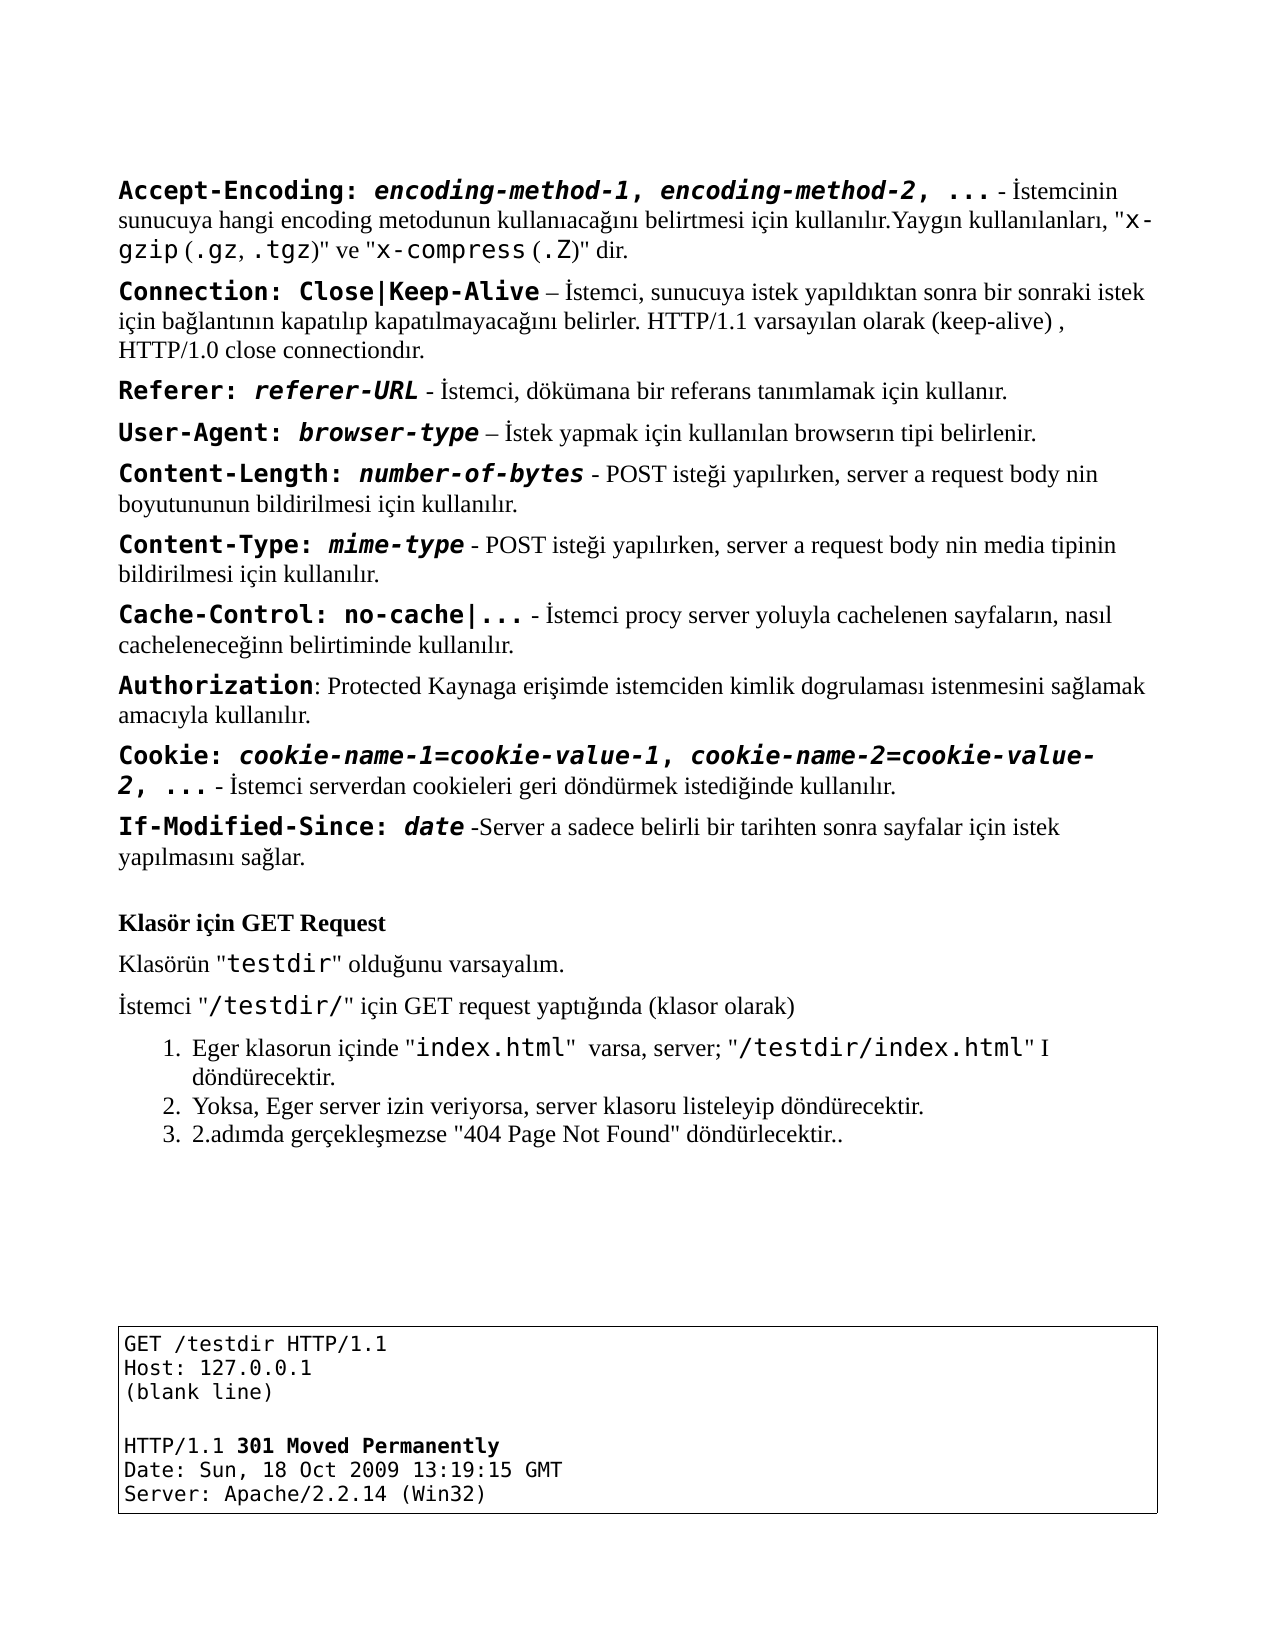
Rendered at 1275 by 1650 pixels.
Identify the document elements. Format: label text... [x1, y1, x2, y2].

text Content-Type: mime-type - POST isteği yapılırken, server a request body nin media tipinin bildirilmesi için kullanılır. [118, 530, 1157, 588]
text Accept-Encoding: encoding-method-1, encoding-method-2, ... - İstemcinin sunucuya hangi encoding metodunun kullanıacağını belirtmesi için kullanılır.Yaygın kullanılanları, "x-gzip (.gz, .tgz)" ve "x-compress (.Z)" dir. [118, 176, 1157, 264]
text If-Modified-Since: date -Server a sadece belirli bir tarihten sonra sayfalar için istek yapılmasını sağlar. [118, 812, 1157, 871]
text Content-Length: number-of-bytes - POST isteği yapılırken, server a request body nin boyutununun bildirilmesi için kullanılır. [118, 459, 1157, 517]
text Authorization: Protected Kaynaga erişimde istemciden kimlik dogrulaması istenmesini sağlamak amacıyla kullanılır. [118, 671, 1157, 729]
subtitle Klasör için GET Request [118, 908, 1157, 937]
text Cache-Control: no-cache|... - İstemci procy server yoluyla cachelenen sayfaların, nasıl cacheleneceğinn belirtiminde kullanılır. [118, 601, 1157, 658]
text Klasörün "testdir" olduğunu varsayalım. [118, 949, 1157, 978]
text User-Agent: browser-type – İstek yapmak için kullanılan browserın tipi belirlenir. [118, 418, 1157, 447]
text Referer: referer-URL - İstemci, dökümana bir referans tanımlamak için kullanır. [118, 376, 1157, 405]
list Yoksa, Eger server izin veriyorsa, server klasoru listeleyip döndürecektir. [162, 1091, 1157, 1119]
list 2.adımda gerçekleşmezse "404 Page Not Found" döndürlecektir.. [162, 1119, 1157, 1148]
table_header GET /testdir HTTP/1.1 Host: 127.0.0.1 (blank line) HTTP/1.1 301 Moved Permanently Date: Sun, 18 Oct 2009 13:19:15 GMT Server: Apache/2.2.14 (Win32) [119, 1327, 1157, 1512]
text Cookie: cookie-name-1=cookie-value-1, cookie-name-2=cookie-value-2, ... - İstemci serverdan cookieleri geri döndürmek istediğinde kullanılır. [118, 742, 1157, 800]
list Eger klasorun içinde "index.html" varsa, server; "/testdir/index.html" I döndürecektir. [162, 1033, 1157, 1091]
text İstemci "/testdir/" için GET request yaptığında (klasor olarak) [118, 991, 1157, 1020]
text Connection: Close|Keep-Alive – İstemci, sunucuya istek yapıldıktan sonra bir sonraki istek için bağlantının kapatılıp kapatılmayacağını belirler. HTTP/1.1 varsayılan olarak (keep-alive) , HTTP/1.0 close connectiondır. [118, 277, 1157, 363]
